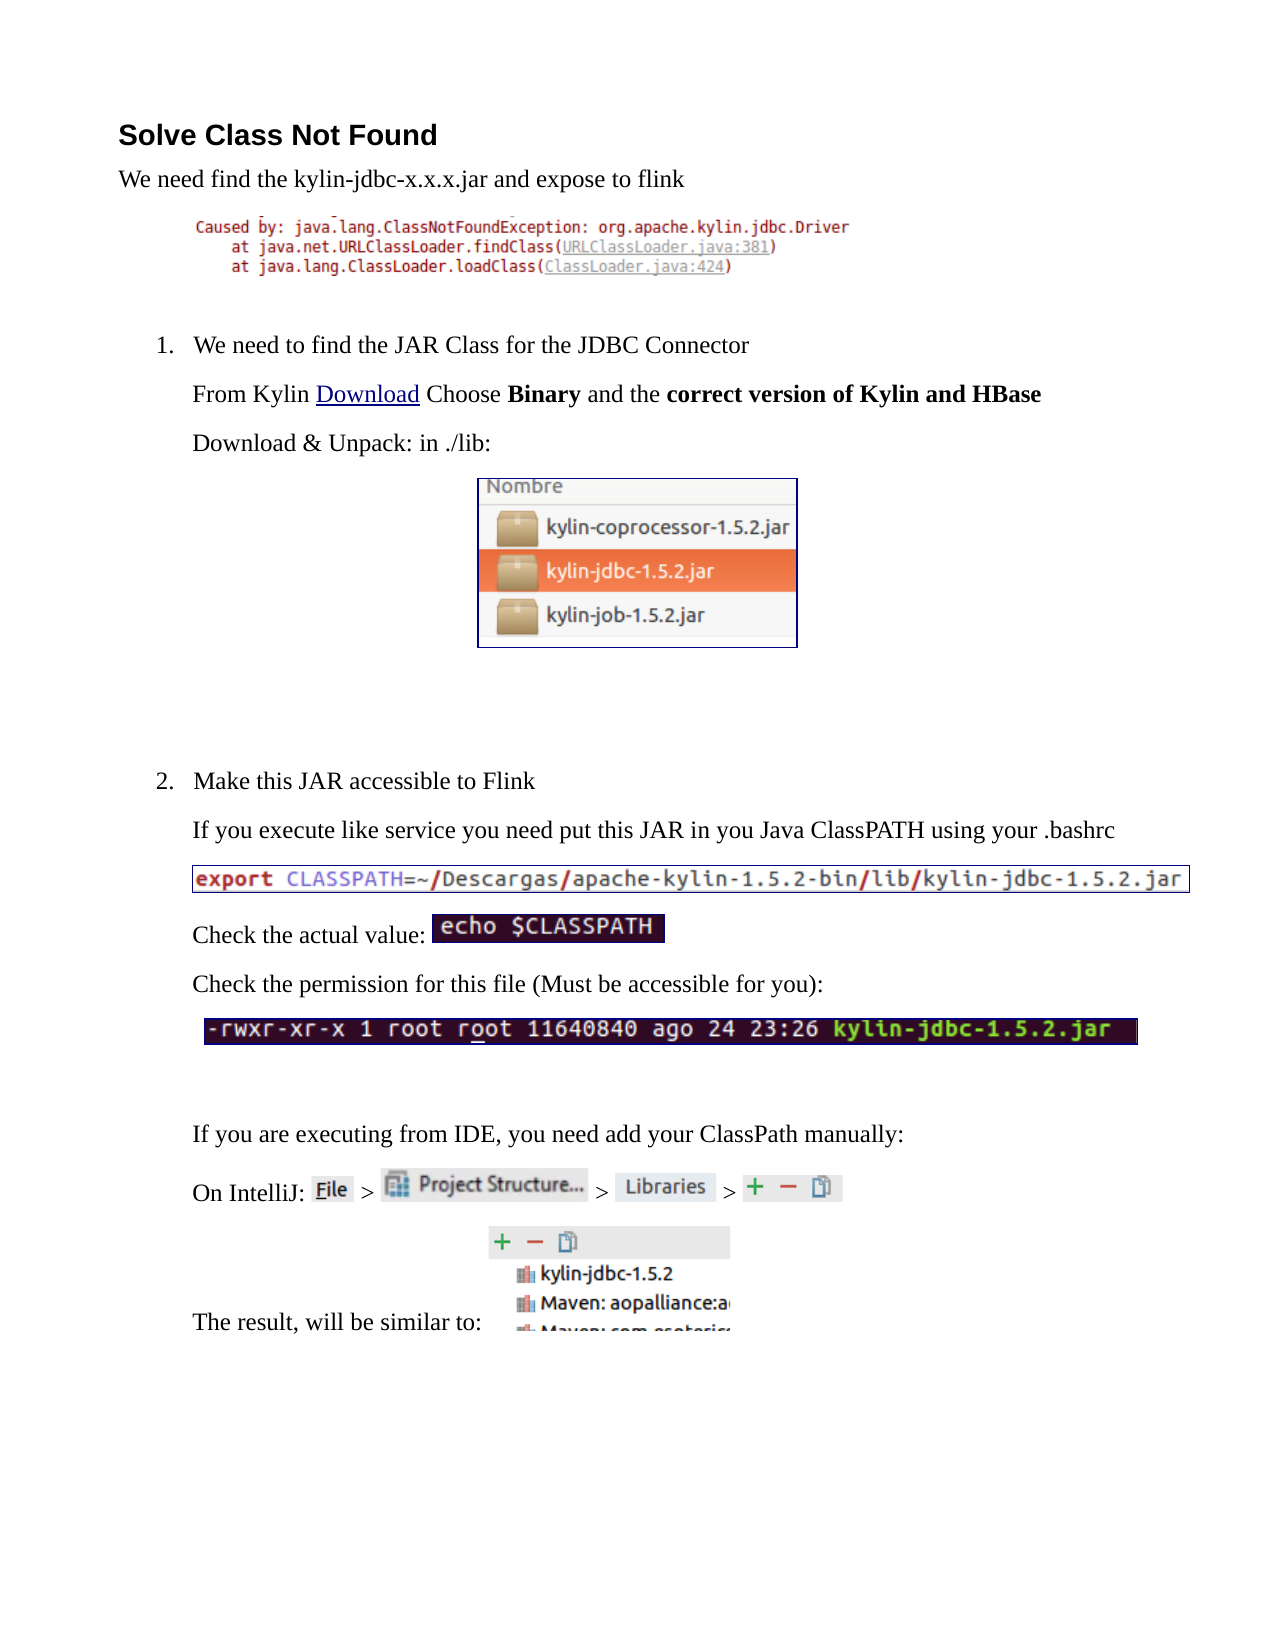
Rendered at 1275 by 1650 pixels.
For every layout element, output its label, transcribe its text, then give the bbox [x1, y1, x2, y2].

picture [615, 1173, 717, 1202]
text Check the permission for this file (Must be accessible for you): [118, 969, 1157, 998]
picture [479, 479, 796, 647]
picture [193, 866, 1189, 892]
text If you execute like service you need put this JAR in you Java ClassPATH using your .bashrc [118, 816, 1157, 844]
text From Kylin Download Choose Binary and the correct version of Kylin and HBase [118, 379, 1157, 408]
picture [311, 1176, 354, 1202]
text Download & Unpack: in ./lib: [118, 428, 1157, 457]
picture [380, 1168, 589, 1202]
picture [183, 216, 870, 276]
text The result, will be similar to: [118, 1227, 1157, 1336]
list Make this JAR accessible to Flink [156, 766, 1157, 795]
text On IntelliJ: > > > [118, 1168, 1157, 1207]
picture [206, 1020, 1137, 1043]
picture [488, 1226, 730, 1331]
subtitle Solve Class Not Found [118, 118, 1157, 152]
picture [742, 1175, 843, 1202]
text If you are executing from IDE, you need add your ClassPath manually: [118, 1119, 1157, 1148]
picture [434, 915, 663, 942]
text Check the actual value: [118, 914, 1157, 949]
text We need find the kylin-jdbc-x.x.x.jar and expose to flink [118, 164, 1157, 193]
list We need to find the JAR Class for the JDBC Connector [156, 330, 1157, 359]
